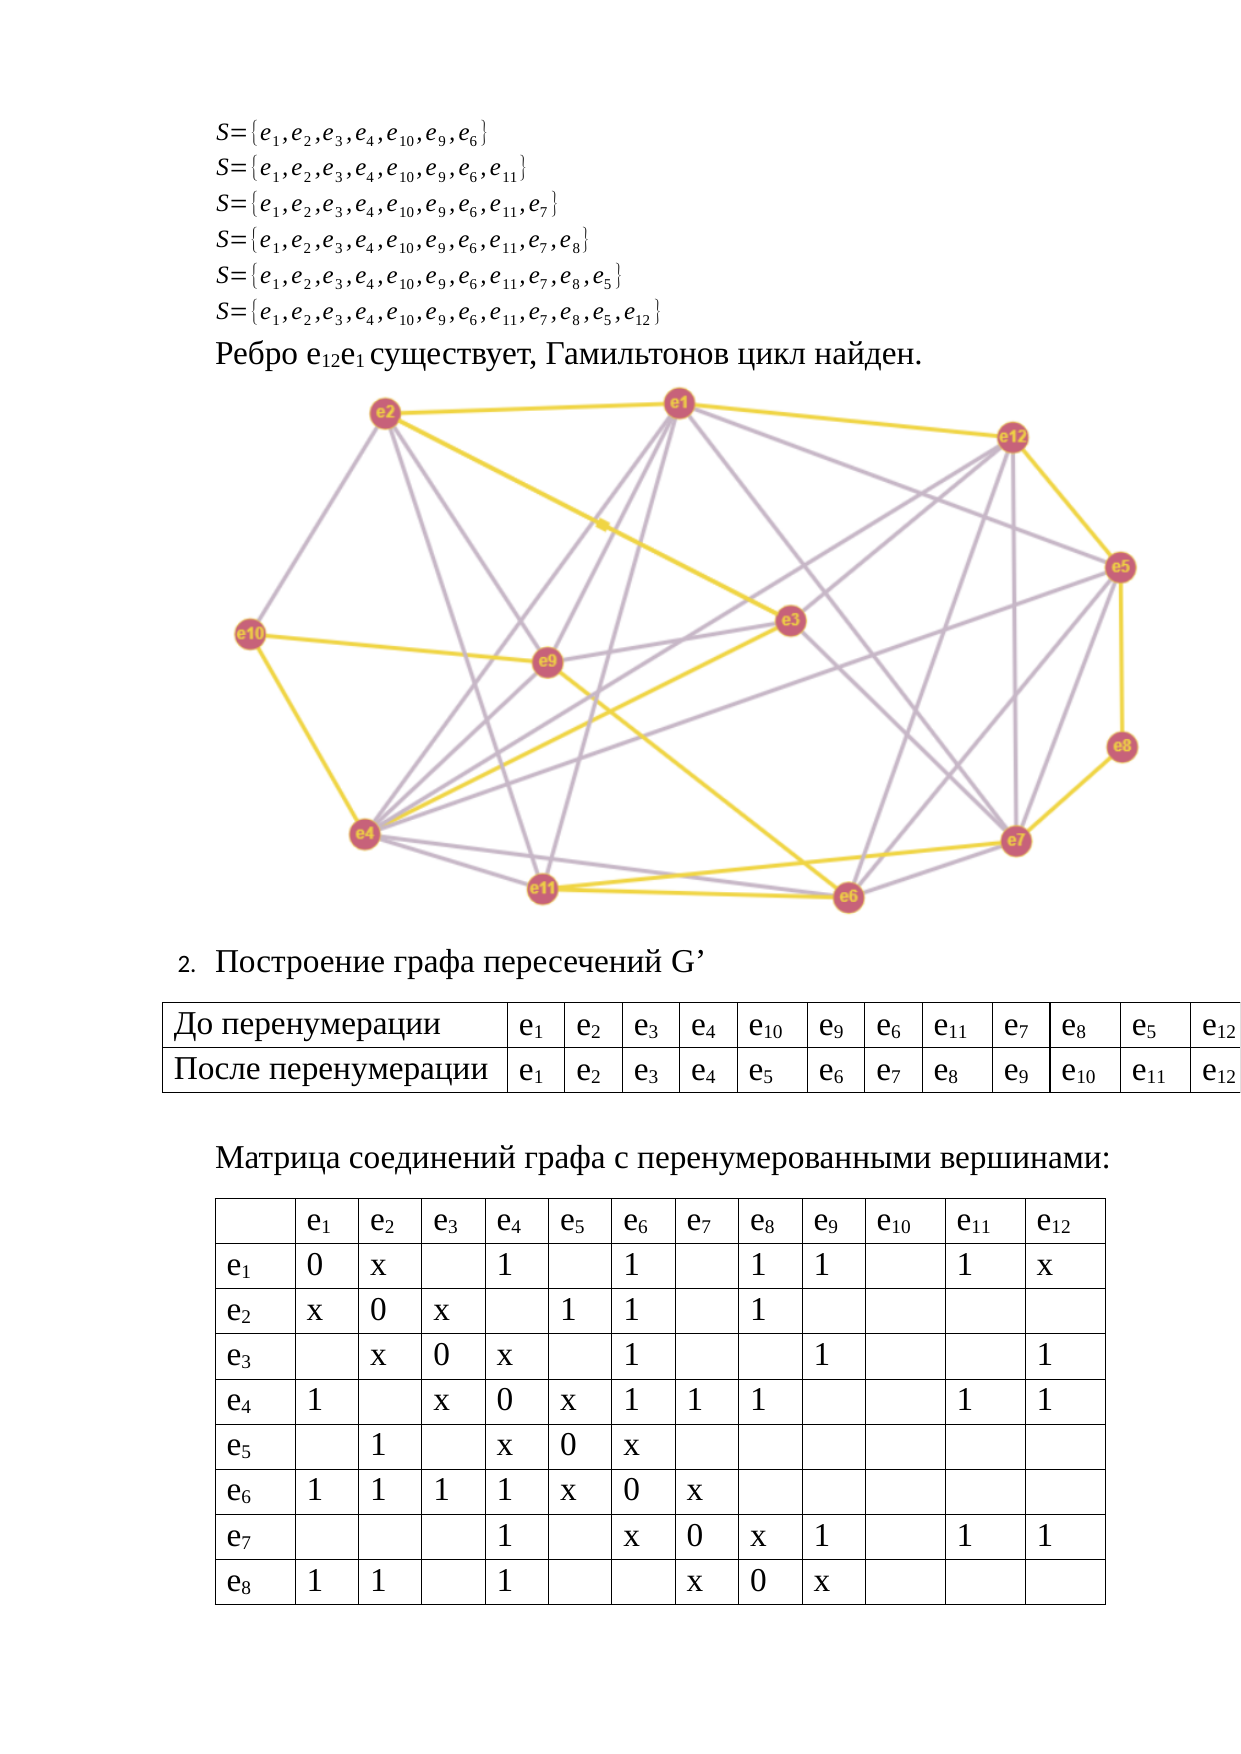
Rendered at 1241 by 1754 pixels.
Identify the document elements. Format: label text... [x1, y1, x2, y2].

table_cell [549, 1515, 611, 1559]
table_cell [803, 1380, 865, 1423]
table_cell [676, 1289, 738, 1333]
table_cell 0 [549, 1425, 611, 1469]
table_cell e6 [216, 1470, 295, 1514]
table_cell 1 [549, 1289, 611, 1333]
table_cell e4 [680, 1048, 737, 1092]
table_header e1 [296, 1199, 358, 1243]
table_cell 1 [946, 1515, 1025, 1559]
table_cell х [739, 1515, 802, 1559]
table_cell 1 [296, 1560, 358, 1604]
table_cell [739, 1470, 802, 1514]
table_cell х [676, 1560, 738, 1604]
table_cell e3 [216, 1334, 295, 1378]
table_cell 1 [612, 1244, 675, 1288]
table_cell [549, 1244, 611, 1288]
table_cell х [1026, 1244, 1105, 1288]
table_cell [739, 1334, 802, 1378]
table_cell 0 [739, 1560, 802, 1604]
table_header e7 [676, 1199, 738, 1243]
table_cell [422, 1244, 485, 1288]
table_header e1 [508, 1003, 564, 1047]
table_cell х [549, 1380, 611, 1423]
table_cell 0 [422, 1334, 485, 1378]
table_cell e1 [508, 1048, 564, 1092]
table_cell [946, 1334, 1025, 1378]
table_cell х [359, 1244, 421, 1288]
table_cell 1 [1026, 1380, 1105, 1423]
table_cell [296, 1334, 358, 1378]
table_cell [359, 1380, 421, 1423]
table_cell [359, 1515, 421, 1559]
table_header e2 [359, 1199, 421, 1243]
table_cell e5 [216, 1425, 295, 1469]
table_header До перенумерации [163, 1003, 507, 1047]
table_cell х [486, 1425, 548, 1469]
table_header e3 [623, 1003, 679, 1047]
list Матрица соединений графа с перенумерованными вершинами: [215, 1137, 1152, 1176]
table_cell 1 [359, 1425, 421, 1469]
table_cell 1 [612, 1289, 675, 1333]
table_header e5 [549, 1199, 611, 1243]
table_cell [866, 1425, 945, 1469]
table_cell 1 [739, 1244, 802, 1288]
table_header e8 [739, 1199, 802, 1243]
table_cell х [549, 1470, 611, 1514]
table_cell [866, 1244, 945, 1288]
table_cell [1026, 1470, 1105, 1514]
table_cell [866, 1470, 945, 1514]
table_cell х [676, 1470, 738, 1514]
table_header e11 [923, 1003, 992, 1047]
table_cell e12 [1191, 1048, 1240, 1092]
table_cell 1 [486, 1244, 548, 1288]
table_cell 1 [486, 1560, 548, 1604]
table_cell e2 [565, 1048, 622, 1092]
table_header e6 [612, 1199, 675, 1243]
table_cell 0 [486, 1380, 548, 1423]
table_header e4 [680, 1003, 737, 1047]
table_cell [612, 1560, 675, 1604]
table_cell [946, 1560, 1025, 1604]
table_header e11 [946, 1199, 1025, 1243]
table_cell 1 [612, 1380, 675, 1423]
table_cell 1 [803, 1515, 865, 1559]
table_cell [549, 1560, 611, 1604]
table_header [216, 1199, 295, 1243]
table_cell 1 [296, 1470, 358, 1514]
table_cell [422, 1425, 485, 1469]
table_header e12 [1026, 1199, 1105, 1243]
table_cell [422, 1515, 485, 1559]
table_header e2 [565, 1003, 622, 1047]
table_cell 1 [739, 1380, 802, 1423]
table_cell [866, 1380, 945, 1423]
table_cell [866, 1334, 945, 1378]
table_cell [866, 1515, 945, 1559]
table_cell e7 [865, 1048, 922, 1092]
table_cell х [422, 1380, 485, 1423]
table_cell 1 [296, 1380, 358, 1423]
table_cell [739, 1425, 802, 1469]
list Ребро e12e1 существует, Гамильтонов цикл найден. [215, 333, 1152, 371]
table_cell [549, 1334, 611, 1378]
table_cell e8 [923, 1048, 992, 1092]
table_cell х [359, 1334, 421, 1378]
table_cell [866, 1289, 945, 1333]
table_cell [676, 1244, 738, 1288]
table_cell e10 [1051, 1048, 1120, 1092]
table_cell [676, 1334, 738, 1378]
table_cell [1026, 1289, 1105, 1333]
table_cell [803, 1470, 865, 1514]
table_cell 1 [803, 1244, 865, 1288]
table_cell х [486, 1334, 548, 1378]
table_cell х [803, 1560, 865, 1604]
table_cell х [612, 1425, 675, 1469]
list Построение графа пересечений G’ [177, 941, 1152, 979]
table_cell e1 [216, 1244, 295, 1288]
table_cell 0 [296, 1244, 358, 1288]
table_cell 1 [359, 1560, 421, 1604]
table_cell х [296, 1289, 358, 1333]
table_cell [946, 1289, 1025, 1333]
table_cell e4 [216, 1380, 295, 1423]
table_cell 1 [946, 1380, 1025, 1423]
table_cell [866, 1560, 945, 1604]
table_cell e2 [216, 1289, 295, 1333]
table_cell 1 [359, 1470, 421, 1514]
table_header e3 [422, 1199, 485, 1243]
table_header e12 [1191, 1003, 1240, 1047]
table_header e9 [803, 1199, 865, 1243]
table_cell [803, 1289, 865, 1333]
table_cell 0 [676, 1515, 738, 1559]
table_header e10 [738, 1003, 807, 1047]
table_header e9 [808, 1003, 864, 1047]
table_cell После перенумерации [163, 1048, 507, 1092]
table_cell [296, 1515, 358, 1559]
table_cell 1 [1026, 1515, 1105, 1559]
table_cell [296, 1425, 358, 1469]
table_cell [1026, 1560, 1105, 1604]
table_cell 1 [946, 1244, 1025, 1288]
table_header e7 [993, 1003, 1049, 1047]
picture [214, 377, 1164, 937]
table_cell [803, 1425, 865, 1469]
table_cell 1 [486, 1470, 548, 1514]
table_cell [946, 1425, 1025, 1469]
table_cell 1 [676, 1380, 738, 1423]
table_cell e11 [1121, 1048, 1190, 1092]
table_cell e9 [993, 1048, 1049, 1092]
table_cell e7 [216, 1515, 295, 1559]
table_cell e5 [738, 1048, 807, 1092]
table_cell 0 [612, 1470, 675, 1514]
table_cell e3 [623, 1048, 679, 1092]
table_cell [422, 1560, 485, 1604]
table_cell e6 [808, 1048, 864, 1092]
table_cell х [612, 1515, 675, 1559]
table_cell [486, 1289, 548, 1333]
table_header e8 [1051, 1003, 1120, 1047]
table_cell 1 [612, 1334, 675, 1378]
table_cell [1026, 1425, 1105, 1469]
table_header e4 [486, 1199, 548, 1243]
table_cell 1 [1026, 1334, 1105, 1378]
table_cell [946, 1470, 1025, 1514]
table_header e5 [1121, 1003, 1190, 1047]
table_cell [676, 1425, 738, 1469]
table_header e6 [865, 1003, 922, 1047]
table_cell 1 [422, 1470, 485, 1514]
table_cell 1 [486, 1515, 548, 1559]
table_cell 1 [739, 1289, 802, 1333]
table_cell 1 [803, 1334, 865, 1378]
table_cell 0 [359, 1289, 421, 1333]
table_header e10 [866, 1199, 945, 1243]
table_cell e8 [216, 1560, 295, 1604]
table_cell х [422, 1289, 485, 1333]
